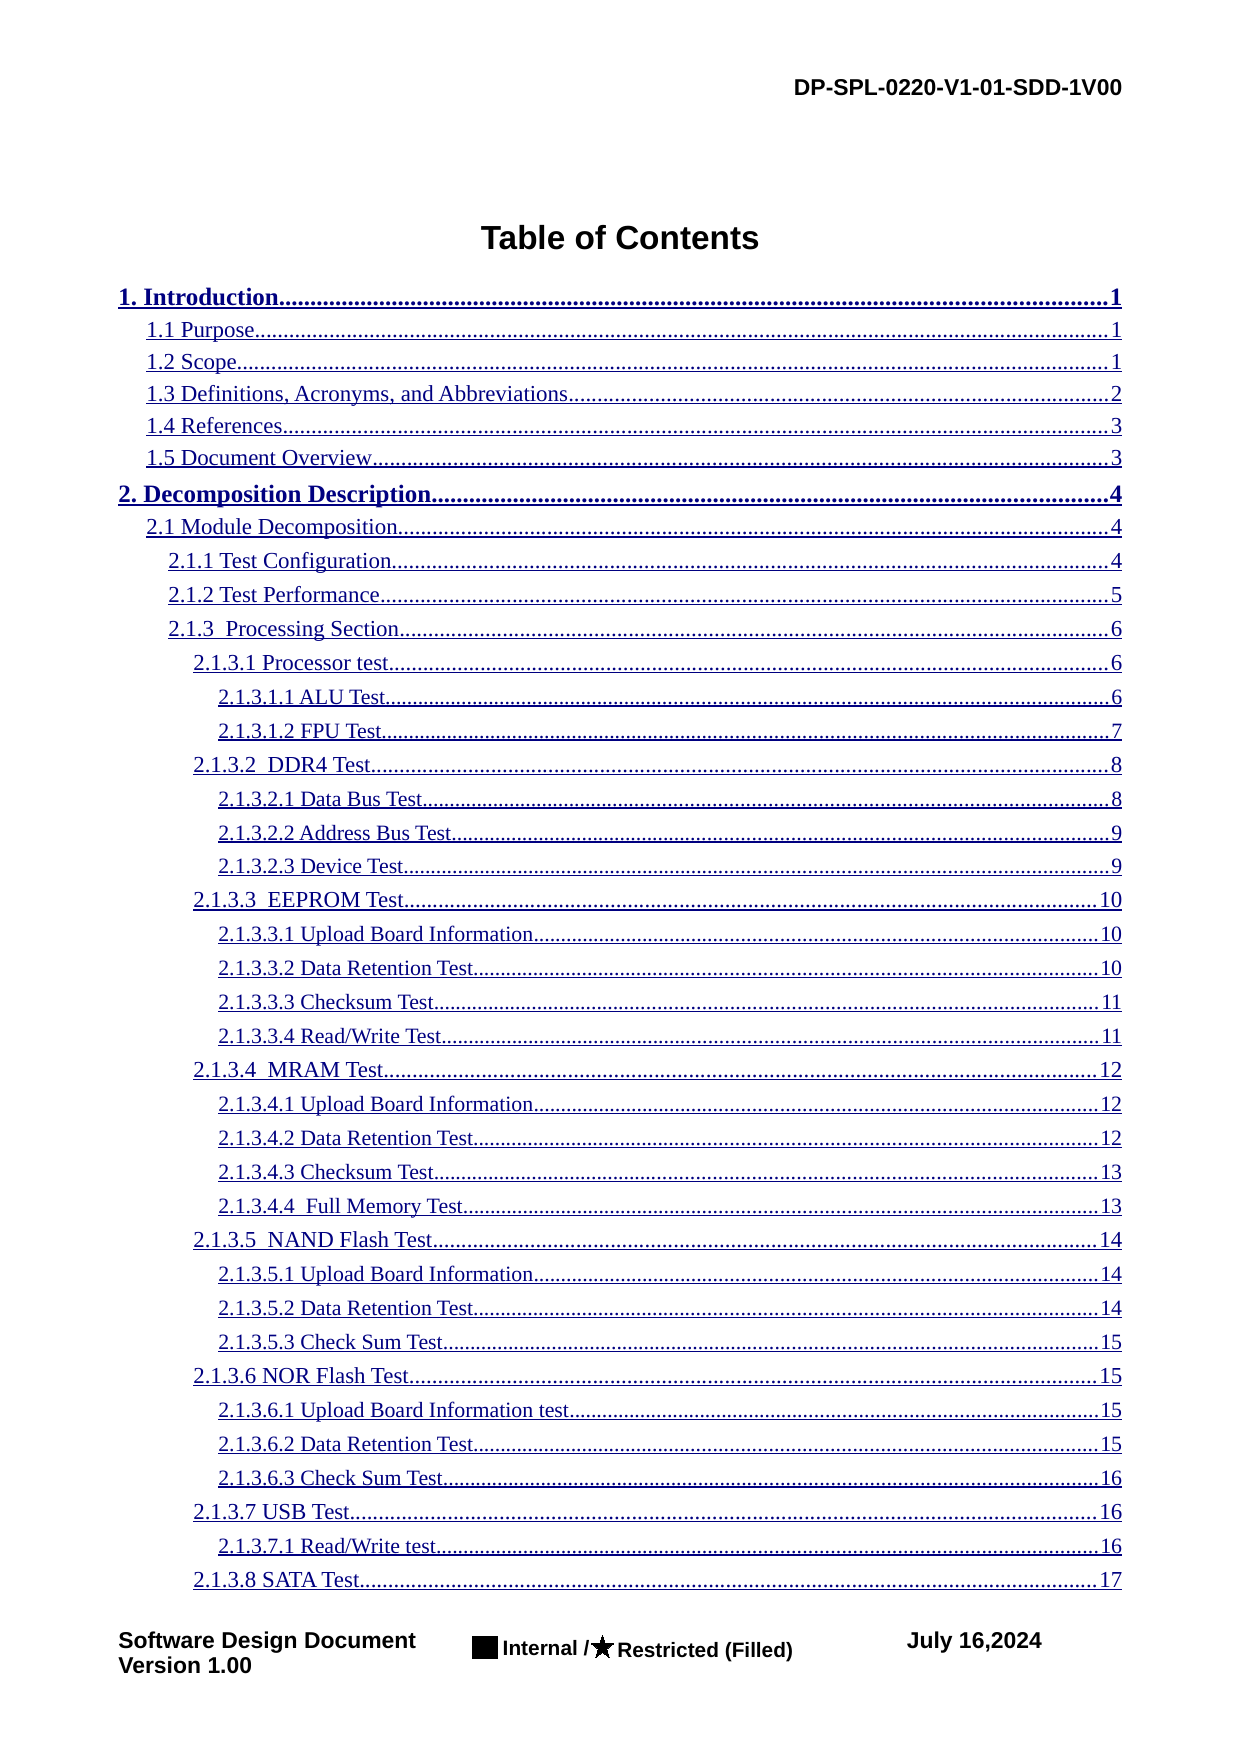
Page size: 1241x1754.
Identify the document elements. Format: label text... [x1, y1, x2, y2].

text 2.1.3.7.1 Read/Write test 16 [218, 1533, 1122, 1554]
text 2.1.3.6.3 Check Sum Test 16 [218, 1465, 1122, 1486]
text 2.1.3.6.2 Data Retention Test 15 [218, 1431, 1122, 1453]
text 2.1.3.2.1 Data Bus Test 8 [218, 786, 1122, 807]
text 2. Decomposition Description 4 [118, 484, 1122, 504]
text 2.1.3.3 EEPROM Test 10 [193, 888, 1122, 909]
text 2.1.2 Test Performance 5 [168, 582, 1122, 604]
text 2.1.3.5 NAND Flash Test 14 [193, 1227, 1122, 1249]
text 2.1.3.5.2 Data Retention Test 14 [218, 1295, 1122, 1317]
text 2.1 Module Decomposition 4 [146, 516, 1122, 536]
text 1.1 Purpose 1 [146, 319, 1122, 339]
text 2.1.3.4.4 Full Memory Test 13 [218, 1193, 1122, 1215]
text 2.1.3.4.1 Upload Board Information 12 [218, 1092, 1122, 1113]
text 1.3 Definitions, Acronyms, and Abbreviations 2 [146, 383, 1122, 403]
text 2.1.3.3.3 Checksum Test 11 [218, 990, 1122, 1011]
text 2.1.3.1.2 FPU Test 7 [218, 718, 1122, 739]
text 2.1.3.1 Processor test 6 [193, 650, 1122, 672]
text 1. Introduction 1 [118, 287, 1122, 307]
text 2.1.3 Processing Section 6 [168, 616, 1122, 638]
text 2.1.3.2.2 Address Bus Test 9 [218, 820, 1122, 841]
text 2.1.3.3.4 Read/Write Test 11 [218, 1024, 1122, 1045]
text 2.1.3.5.3 Check Sum Test 15 [218, 1329, 1122, 1351]
text 1.2 Scope 1 [146, 351, 1122, 371]
text 1.5 Document Overview 3 [146, 447, 1122, 466]
text 2.1.3.7 USB Test 16 [193, 1499, 1122, 1521]
text 2.1.3.6 NOR Flash Test 15 [193, 1363, 1122, 1385]
text 2.1.3.3.1 Upload Board Information 10 [218, 922, 1122, 943]
text 1.4 References 3 [146, 415, 1122, 435]
text 2.1.3.6.1 Upload Board Information test 15 [218, 1397, 1122, 1419]
text Table of Contents [118, 218, 1122, 256]
text 2.1.3.2 DDR4 Test 8 [193, 752, 1122, 774]
text 2.1.3.4.2 Data Retention Test 12 [218, 1126, 1122, 1147]
text 2.1.3.3.2 Data Retention Test 10 [218, 956, 1122, 977]
text 2.1.3.5.1 Upload Board Information 14 [218, 1261, 1122, 1283]
text 2.1.3.4.3 Checksum Test 13 [218, 1159, 1122, 1181]
text 2.1.1 Test Configuration 4 [168, 548, 1122, 570]
text 2.1.3.4 MRAM Test 12 [193, 1058, 1122, 1079]
text 2.1.3.8 SATA Test 17 [193, 1567, 1122, 1589]
text 2.1.3.1.1 ALU Test 6 [218, 684, 1122, 705]
text 2.1.3.2.3 Device Test 9 [218, 854, 1122, 875]
